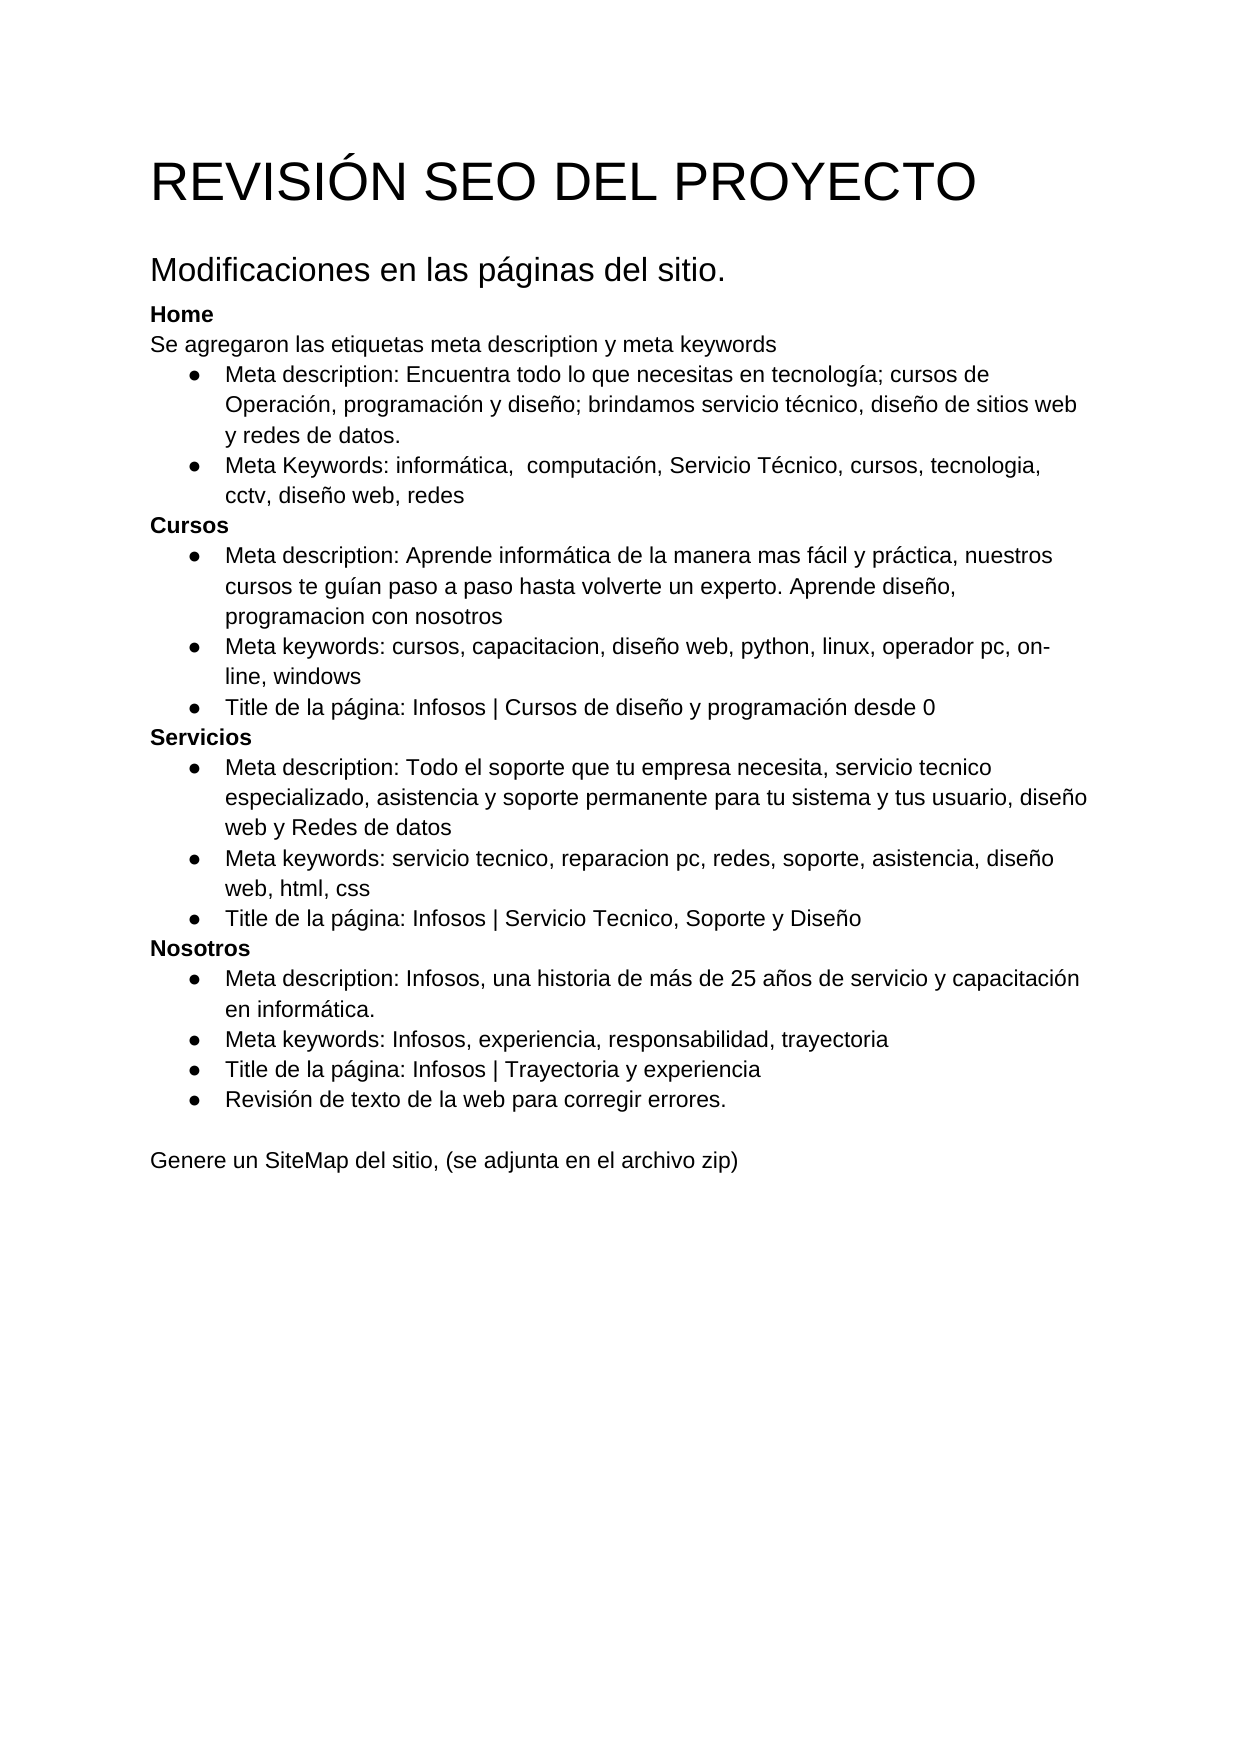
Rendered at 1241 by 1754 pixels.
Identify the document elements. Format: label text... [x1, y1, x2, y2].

subtitle Modificaciones en las páginas del sitio. [150, 250, 1090, 288]
list Meta keywords: servicio tecnico, reparacion pc, redes, soporte, asistencia, diseño web, html, css [187, 844, 1090, 901]
list Meta description: Infosos, una historia de más de 25 años de servicio y capacitación en informática. [187, 965, 1090, 1022]
text Cursos [150, 512, 1090, 538]
list Meta description: Aprende informática de la manera mas fácil y práctica, nuestros cursos te guían paso a paso hasta volverte un experto. Aprende diseño, programacion con nosotros [187, 542, 1090, 629]
list Title de la página: Infosos | Cursos de diseño y programación desde 0 [187, 693, 1090, 720]
list Meta keywords: cursos, capacitacion, diseño web, python, linux, operador pc, on-line, windows [187, 633, 1090, 689]
list Meta description: Encuentra todo lo que necesitas en tecnología; cursos de Operación, programación y diseño; brindamos servicio técnico, diseño de sitios web y redes de datos. [187, 361, 1090, 448]
text Nosotros [150, 935, 1090, 961]
list Title de la página: Infosos | Servicio Tecnico, Soporte y Diseño [187, 905, 1090, 931]
title REVISIÓN SEO DEL PROYECTO [150, 150, 1090, 212]
list Meta Keywords: informática, computación, Servicio Técnico, cursos, tecnologia, cctv, diseño web, redes [187, 452, 1090, 508]
text Home [150, 301, 1090, 327]
list Meta description: Todo el soporte que tu empresa necesita, servicio tecnico especializado, asistencia y soporte permanente para tu sistema y tus usuario, diseño web y Redes de datos [187, 754, 1090, 841]
text Servicios [150, 724, 1090, 750]
text Genere un SiteMap del sitio, (se adjunta en el archivo zip) [150, 1147, 1090, 1173]
list Revisión de texto de la web para corregir errores. [187, 1086, 1090, 1112]
text Se agregaron las etiquetas meta description y meta keywords [150, 331, 1090, 357]
list Title de la página: Infosos | Trayectoria y experiencia [187, 1056, 1090, 1082]
list Meta keywords: Infosos, experiencia, responsabilidad, trayectoria [187, 1026, 1090, 1052]
